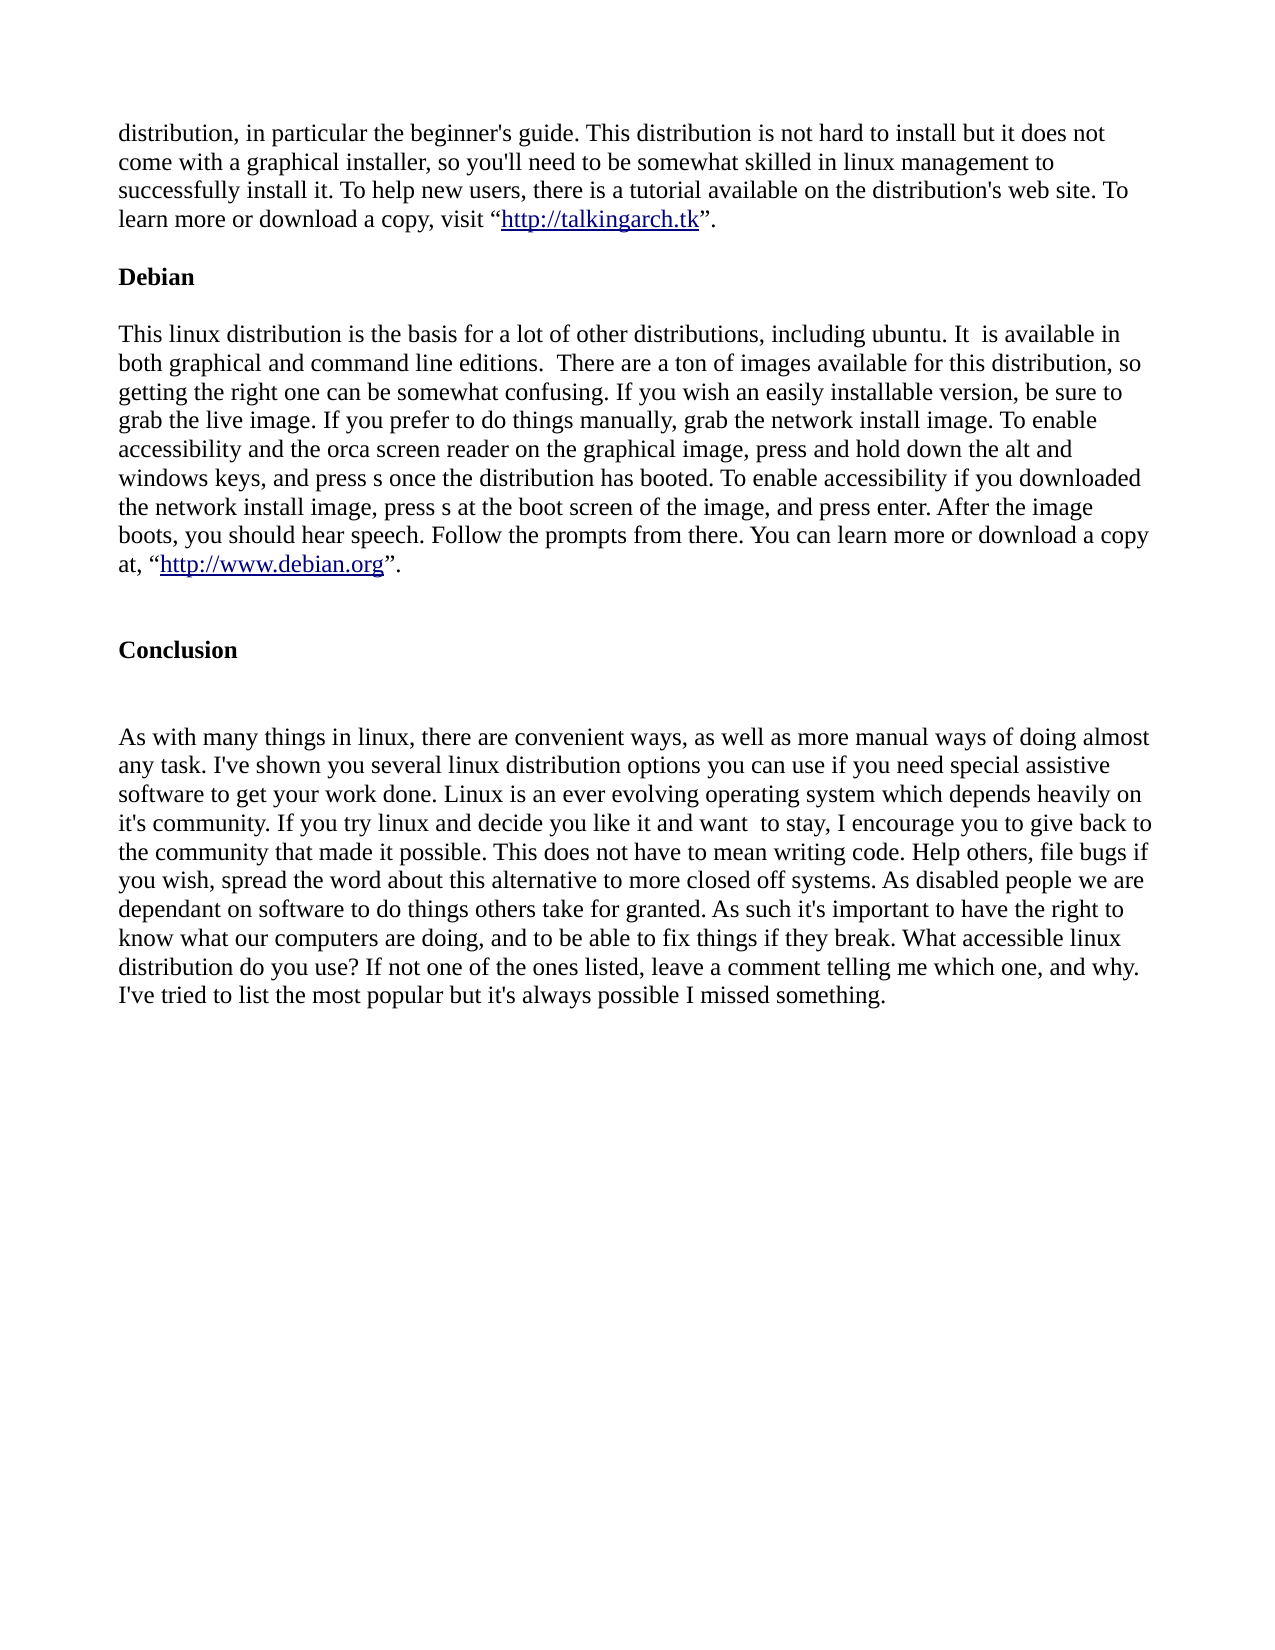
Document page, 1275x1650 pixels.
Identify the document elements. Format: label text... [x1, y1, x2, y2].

text distribution, in particular the beginner's guide. This distribution is not hard to install but it does not come with a graphical installer, so you'll need to be somewhat skilled in linux management to successfully install it. To help new users, there is a tutorial available on the distribution's web site. To learn more or download a copy, visit “http://talkingarch.tk”. [118, 118, 1157, 233]
text This linux distribution is the basis for a lot of other distributions, including ubuntu. It is available in both graphical and command line editions. There are a ton of images available for this distribution, so getting the right one can be somewhat confusing. If you wish an easily installable version, be sure to grab the live image. If you prefer to do things manually, grab the network install image. To enable accessibility and the orca screen reader on the graphical image, press and hold down the alt and windows keys, and press s once the distribution has booted. To enable accessibility if you downloaded the network install image, press s at the boot screen of the image, and press enter. After the image boots, you should hear speech. Follow the prompts from there. You can learn more or download a copy at, “http://www.debian.org”. [118, 319, 1157, 578]
text Conclusion [118, 636, 1157, 664]
text Debian [118, 262, 1157, 291]
text As with many things in linux, there are convenient ways, as well as more manual ways of doing almost any task. I've shown you several linux distribution options you can use if you need special assistive software to get your work done. Linux is an ever evolving operating system which depends heavily on it's community. If you try linux and decide you like it and want to stay, I encourage you to give back to the community that made it possible. This does not have to mean writing code. Help others, file bugs if you wish, spread the word about this alternative to more closed off systems. As disabled people we are dependant on software to do things others take for granted. As such it's important to have the right to know what our computers are doing, and to be able to fix things if they break. What accessible linux distribution do you use? If not one of the ones listed, leave a comment telling me which one, and why. I've tried to list the most popular but it's always possible I missed something. [118, 722, 1157, 1009]
